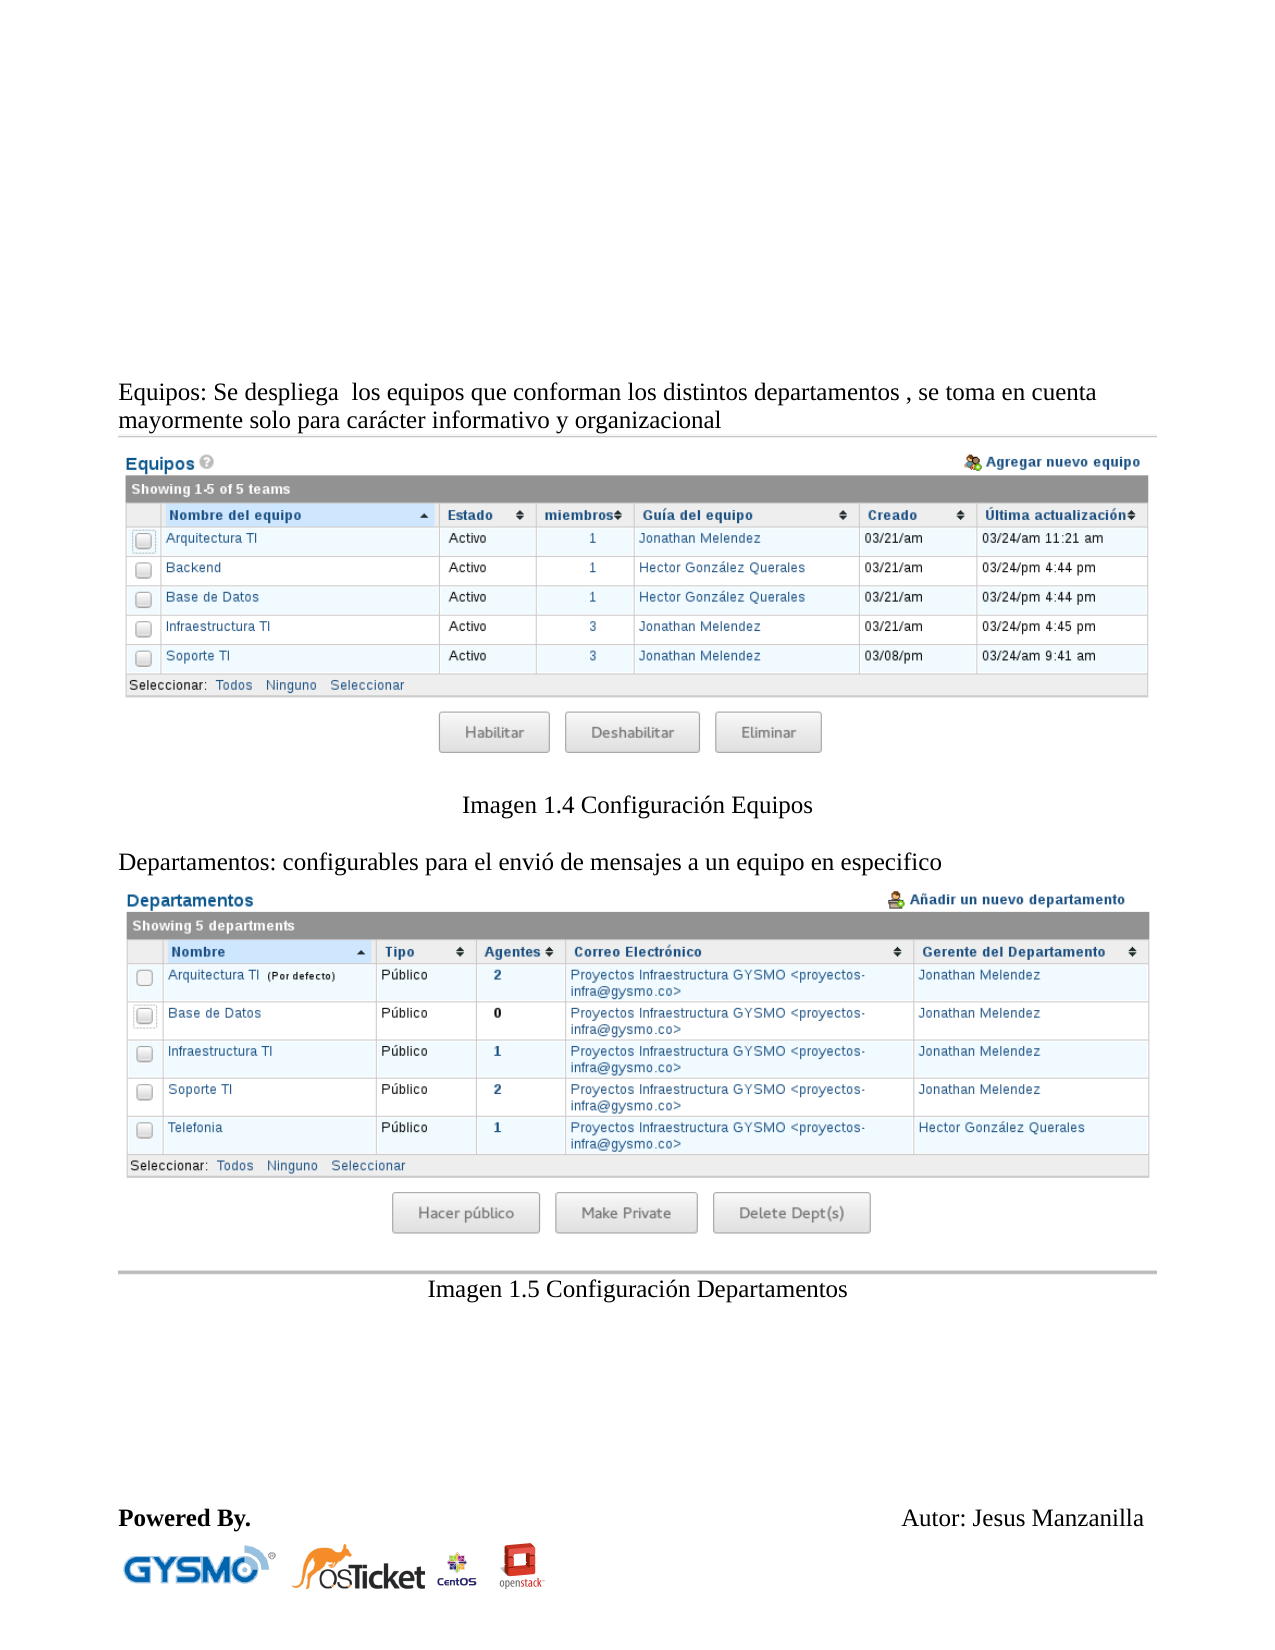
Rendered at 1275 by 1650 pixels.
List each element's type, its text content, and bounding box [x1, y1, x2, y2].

text Imagen 1.4 Configuración Equipos [118, 790, 1157, 819]
text Departamentos: configurables para el envió de mensajes a un equipo en especifico [118, 847, 1157, 876]
picture [434, 1543, 479, 1588]
picture [497, 1541, 547, 1591]
picture [122, 1543, 277, 1589]
text Equipos: Se despliega los equipos que conforman los distintos departamentos , se toma en cuenta mayormente solo para carácter informativo y organizacional [118, 377, 1157, 434]
text Imagen 1.5 Configuración Departamentos [118, 1275, 1157, 1303]
picture [118, 876, 1157, 1275]
picture [291, 1544, 425, 1589]
picture [118, 434, 1157, 790]
